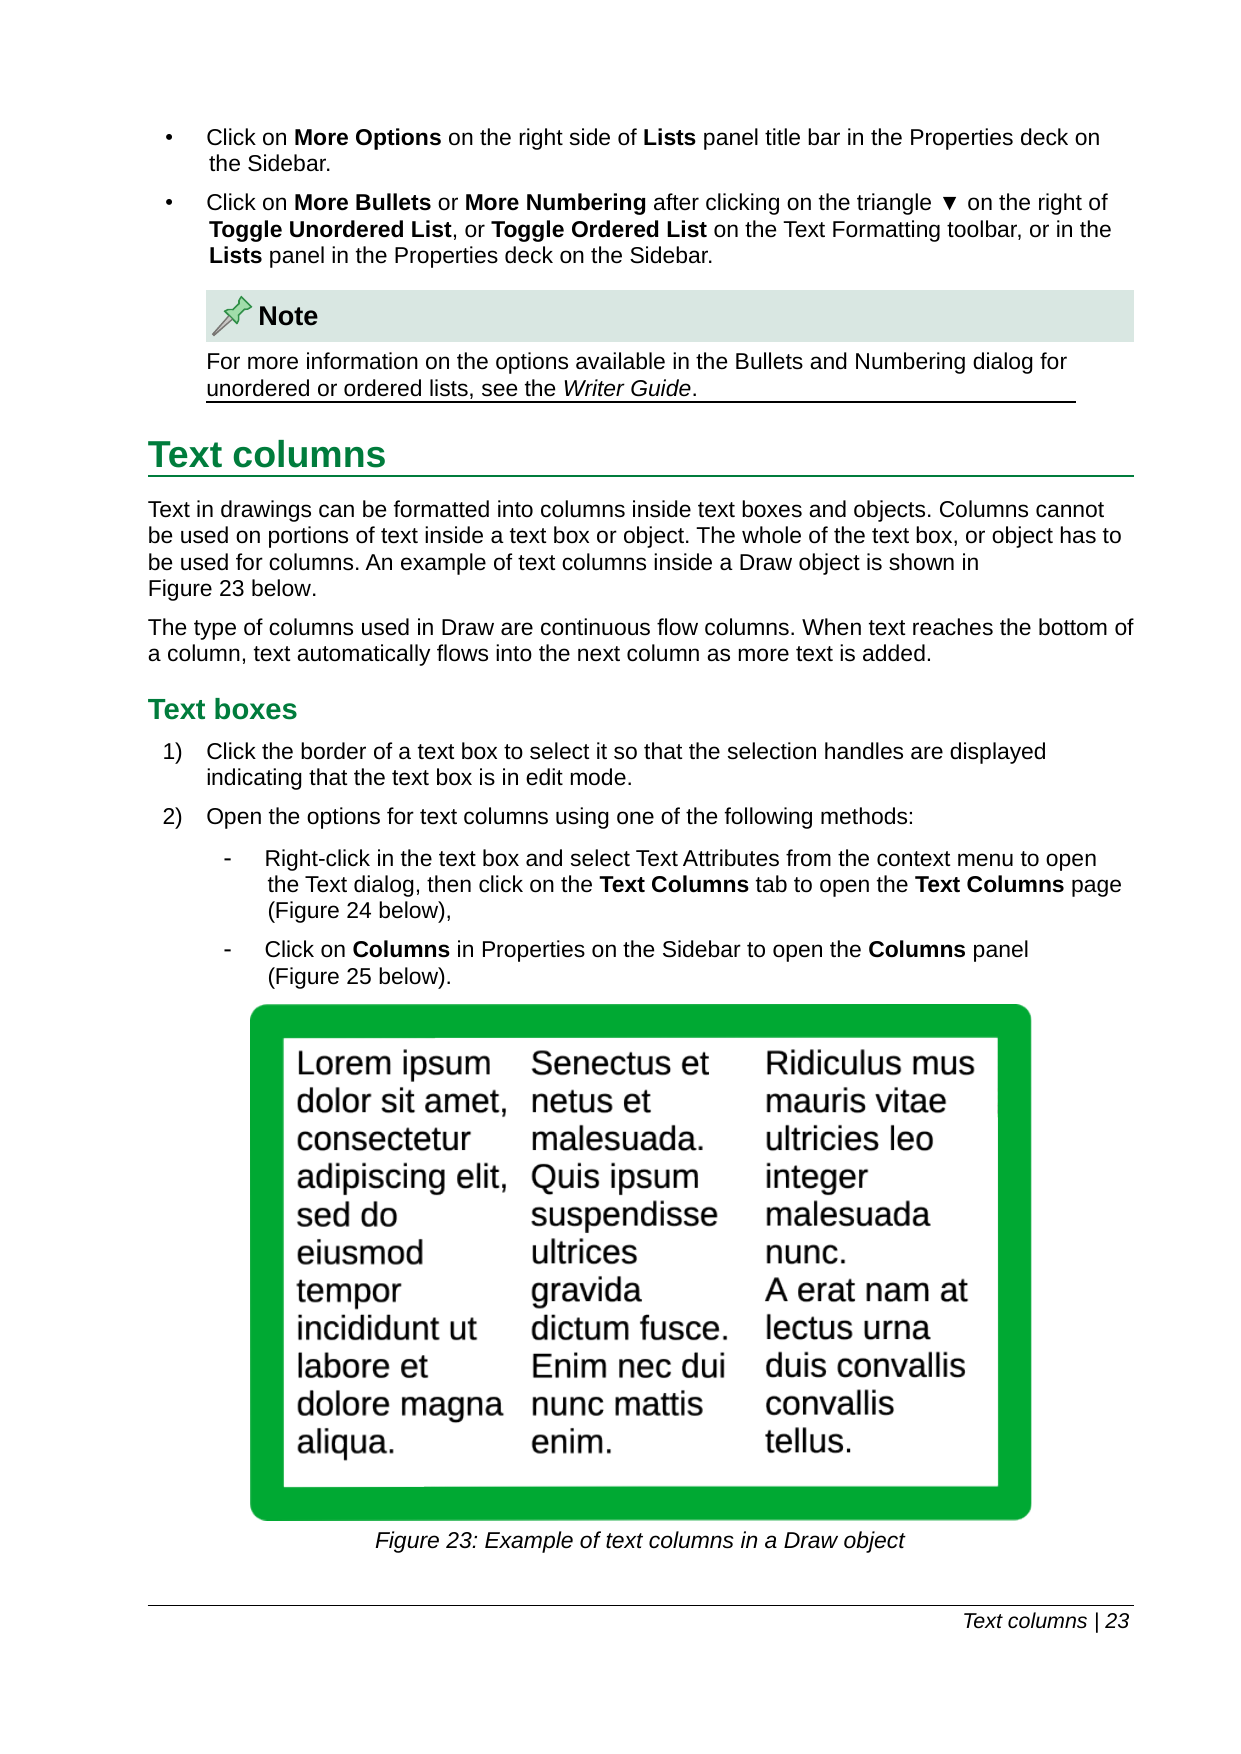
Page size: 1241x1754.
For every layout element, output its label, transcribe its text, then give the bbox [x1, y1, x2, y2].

list Click on More Bullets or More Numbering after clicking on the triangle ▼ on the right of Toggle Unordered List, or Toggle Ordered List on the Text Formatting toolbar, or in the Lists panel in the Properties deck on the Sidebar. [162, 186, 1134, 271]
text Text in drawings can be formatted into columns inside text boxes and objects. Columns cannot be used on portions of text inside a text box or object. The whole of the text box, or object has to be used for columns. An example of text columns inside a Draw object is shown in Figure 23 below. [148, 496, 1134, 602]
subtitle Text boxes [148, 692, 1134, 725]
text Figure 23: Example of text columns in a Draw object [250, 1527, 1031, 1553]
list Right-click in the text box and select Text Attributes from the context menu to open the Text dialog, then click on the Text Columns tab to open the Text Columns page (Figure 24 below), [221, 842, 1134, 924]
subtitle Note [206, 290, 1134, 342]
picture [250, 1004, 1032, 1521]
text For more information on the options available in the Bullets and Numbering dialog for unordered or ordered lists, see the Writer Guide. [206, 348, 1076, 401]
list Open the options for text columns using one of the following methods: [162, 803, 1134, 829]
text The type of columns used in Draw are continuous flow columns. When text reaches the bottom of a column, text automatically flows into the next column as more text is added. [148, 614, 1134, 667]
list Click on More Options on the right side of Lists panel title bar in the Properties deck on the Sidebar. [162, 121, 1134, 177]
list Click on Columns in Properties on the Sidebar to open the Columns panel (Figure 25 below). [221, 933, 1134, 992]
list Click the border of a text box to select it so that the selection handles are displayed indicating that the text box is in edit mode. [162, 738, 1134, 791]
subtitle Text columns [148, 432, 1134, 475]
